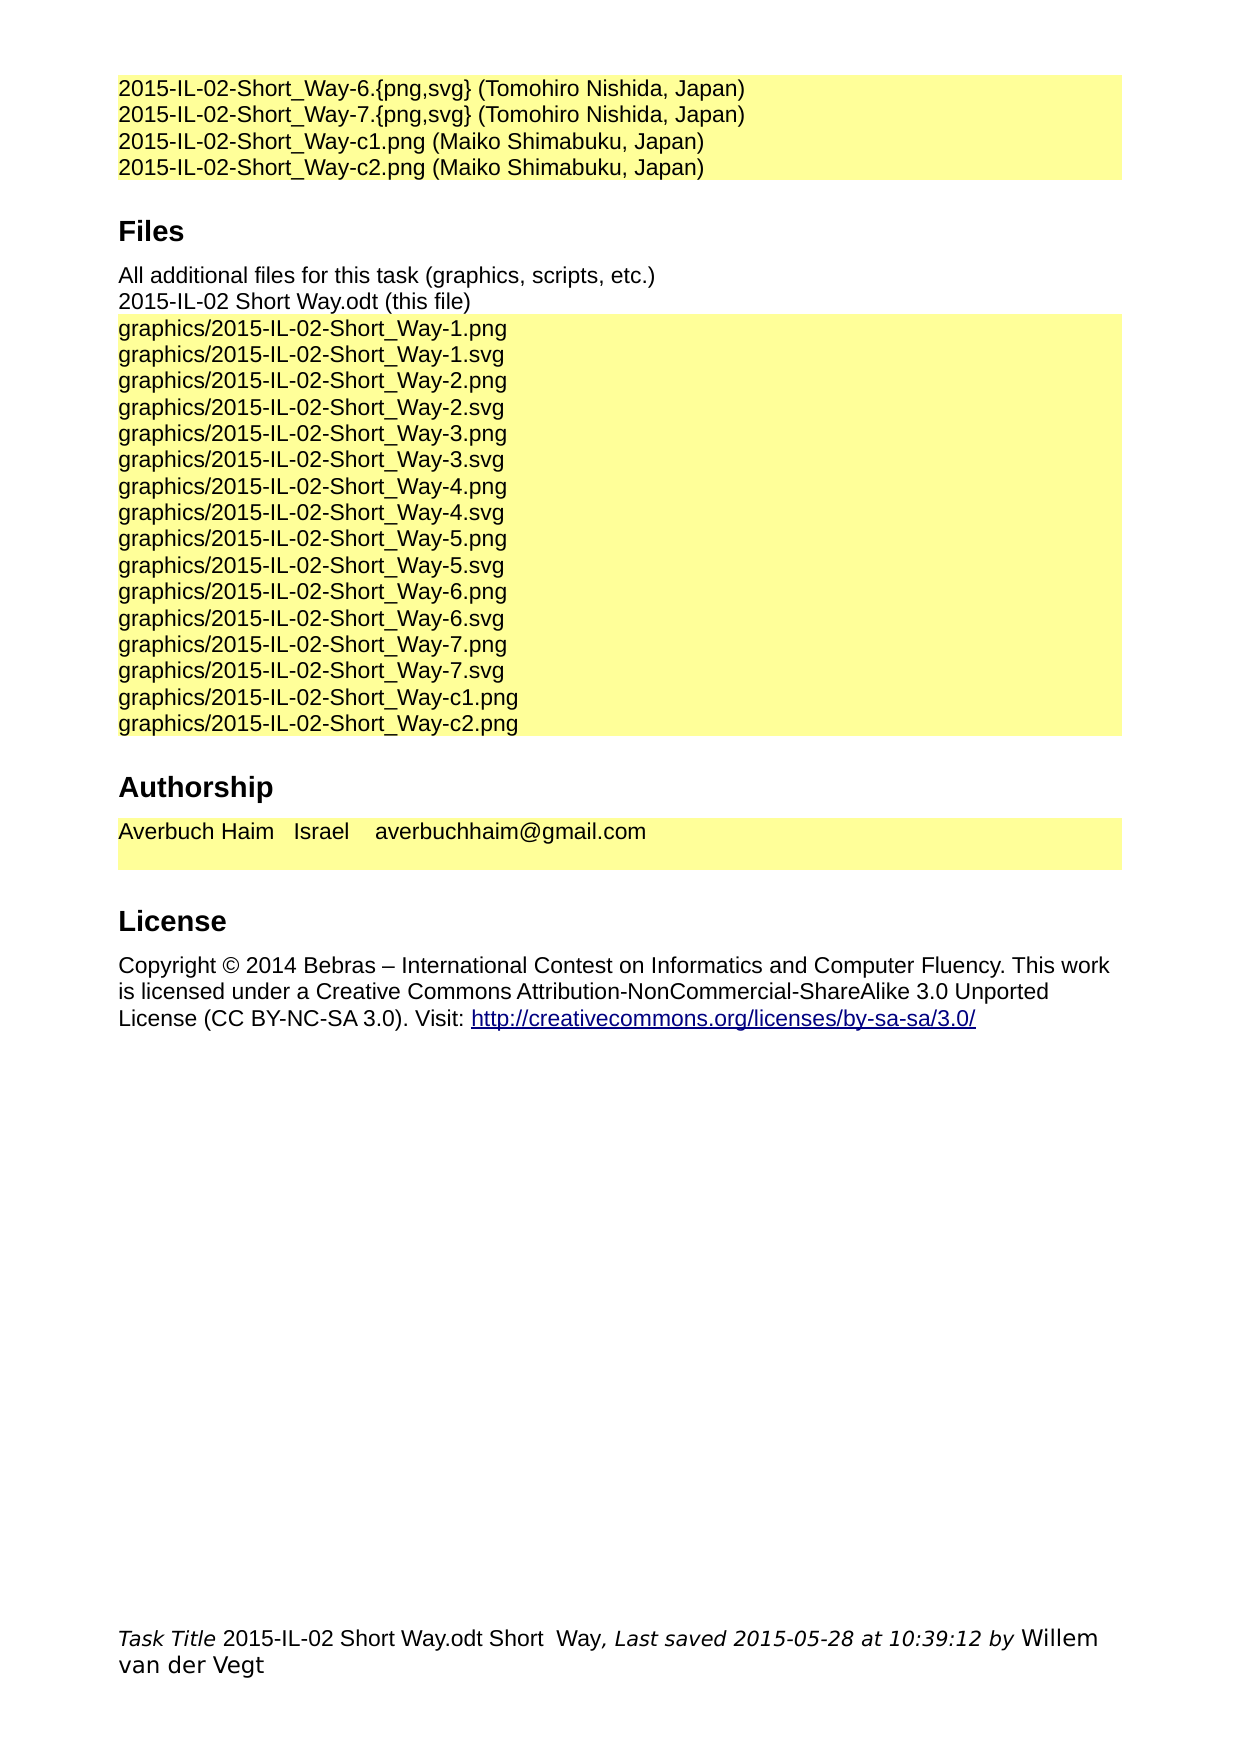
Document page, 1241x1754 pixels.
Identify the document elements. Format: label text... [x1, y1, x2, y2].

text graphics/2015-IL-02-Short_Way-1.png [118, 314, 1122, 341]
text graphics/2015-IL-02-Short_Way-2.svg [118, 394, 1122, 420]
text graphics/2015-IL-02-Short_Way-2.png [118, 367, 1122, 394]
text 2015-IL-02-Short_Way-c1.png (Maiko Shimabuku, Japan) [118, 128, 1122, 154]
text graphics/2015-IL-02-Short_Way-4.png [118, 473, 1122, 499]
text Copyright © 2014 Bebras – International Contest on Informatics and Computer Fluency. This work is licensed under a Creative Commons Attribution-NonCommercial-ShareAlike 3.0 Unported License (CC BY-NC-SA 3.0). Visit: http://creativecommons.org/licenses/by-sa-sa/3.0/ [118, 952, 1122, 1031]
subtitle License [118, 904, 1122, 937]
text 2015-IL-02 Short Way.odt (this file) [118, 288, 1122, 314]
text All additional files for this task (graphics, scripts, etc.) [118, 262, 1122, 288]
text graphics/2015-IL-02-Short_Way-1.svg [118, 341, 1122, 367]
text graphics/2015-IL-02-Short_Way-3.svg [118, 446, 1122, 473]
text graphics/2015-IL-02-Short_Way-3.png [118, 420, 1122, 446]
subtitle Files [118, 214, 1122, 247]
text graphics/2015-IL-02-Short_Way-c2.png [118, 710, 1122, 736]
text graphics/2015-IL-02-Short_Way-6.png [118, 578, 1122, 604]
text graphics/2015-IL-02-Short_Way-5.png [118, 525, 1122, 552]
text graphics/2015-IL-02-Short_Way-5.svg [118, 552, 1122, 578]
text graphics/2015-IL-02-Short_Way-c1.png [118, 683, 1122, 710]
text 2015-IL-02-Short_Way-c2.png (Maiko Shimabuku, Japan) [118, 154, 1122, 180]
text 2015-IL-02-Short_Way-6.{png,svg} (Tomohiro Nishida, Japan) [118, 75, 1122, 101]
text 2015-IL-02-Short_Way-7.{png,svg} (Tomohiro Nishida, Japan) [118, 101, 1122, 128]
text graphics/2015-IL-02-Short_Way-4.svg [118, 499, 1122, 525]
text graphics/2015-IL-02-Short_Way-7.png [118, 631, 1122, 657]
subtitle Authorship [118, 770, 1122, 803]
text graphics/2015-IL-02-Short_Way-6.svg [118, 604, 1122, 631]
text Averbuch Haim Israel averbuchhaim@gmail.com [118, 818, 1122, 844]
text graphics/2015-IL-02-Short_Way-7.svg [118, 657, 1122, 683]
